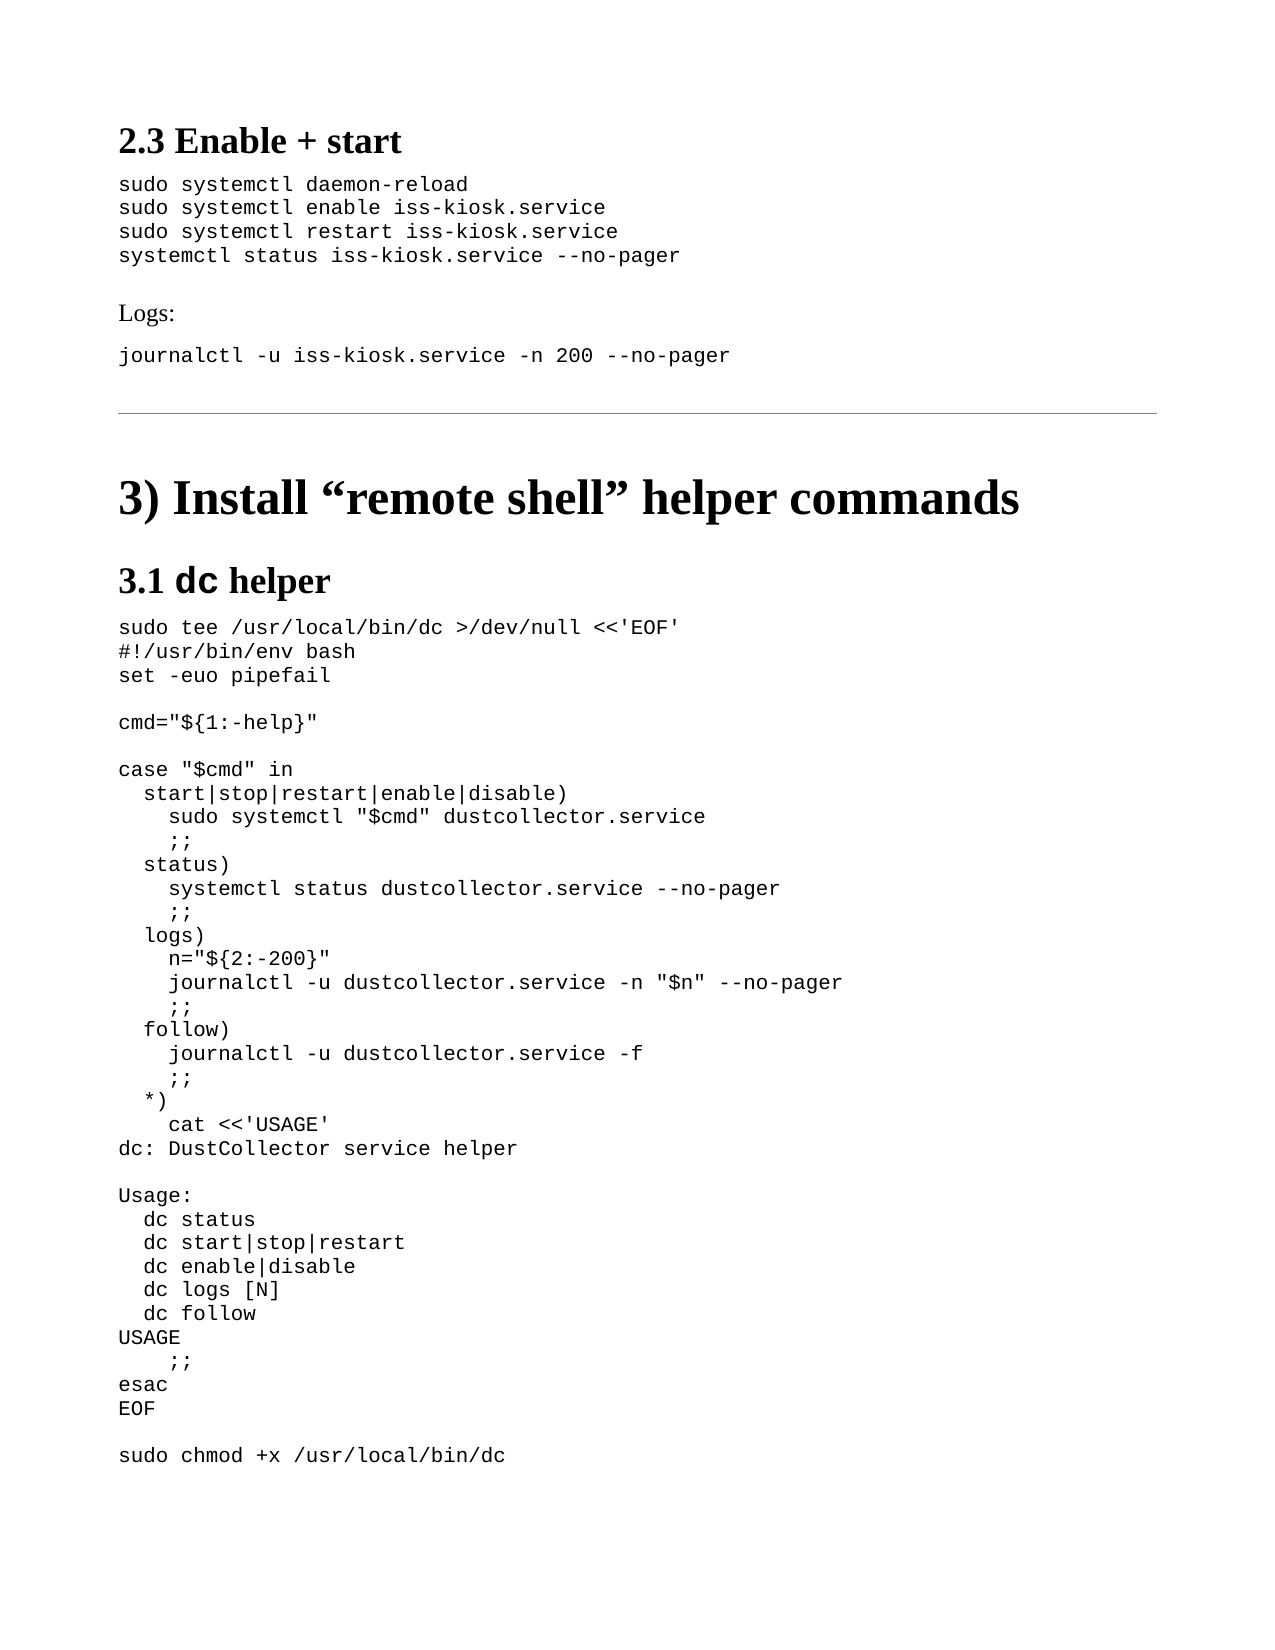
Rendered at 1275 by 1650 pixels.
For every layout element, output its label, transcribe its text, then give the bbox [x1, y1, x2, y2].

subtitle 2.3 Enable + start [118, 118, 1157, 161]
text esac [118, 1374, 1157, 1398]
text ;; [118, 996, 1157, 1019]
text sudo systemctl restart iss-kiosk.service [118, 221, 1157, 245]
text Usage: [118, 1185, 1157, 1208]
text sudo systemctl enable iss-kiosk.service [118, 197, 1157, 221]
text systemctl status iss-kiosk.service --no-pager [118, 245, 1157, 268]
subtitle 3.1 dc helper [118, 559, 1157, 605]
text journalctl -u dustcollector.service -f [118, 1043, 1157, 1067]
text dc follow [118, 1303, 1157, 1327]
text dc start|stop|restart [118, 1232, 1157, 1256]
text sudo chmod +x /usr/local/bin/dc [118, 1445, 1157, 1469]
text EOF [118, 1398, 1157, 1421]
text USAGE [118, 1327, 1157, 1350]
text set -euo pipefail [118, 665, 1157, 688]
text *) [118, 1090, 1157, 1114]
text sudo systemctl daemon-reload [118, 174, 1157, 197]
text ;; [118, 901, 1157, 925]
text start|stop|restart|enable|disable) [118, 783, 1157, 807]
text dc: DustCollector service helper [118, 1138, 1157, 1161]
text sudo systemctl "$cmd" dustcollector.service [118, 807, 1157, 830]
text ;; [118, 1350, 1157, 1374]
text ;; [118, 1067, 1157, 1090]
text cat <<'USAGE' [118, 1114, 1157, 1138]
text logs) [118, 925, 1157, 948]
text sudo tee /usr/local/bin/dc >/dev/null <<'EOF' [118, 617, 1157, 641]
text dc enable|disable [118, 1256, 1157, 1279]
text journalctl -u iss-kiosk.service -n 200 --no-pager [118, 345, 1157, 369]
text Logs: [118, 298, 1157, 327]
text #!/usr/bin/env bash [118, 641, 1157, 665]
text cmd="${1:-help}" [118, 712, 1157, 736]
text journalctl -u dustcollector.service -n "$n" --no-pager [118, 972, 1157, 996]
text follow) [118, 1019, 1157, 1043]
subtitle 3) Install “remote shell” helper commands [118, 468, 1157, 525]
text status) [118, 854, 1157, 877]
text ;; [118, 830, 1157, 854]
text n="${2:-200}" [118, 948, 1157, 972]
text dc logs [N] [118, 1279, 1157, 1303]
text systemctl status dustcollector.service --no-pager [118, 877, 1157, 901]
text dc status [118, 1208, 1157, 1232]
text case "$cmd" in [118, 759, 1157, 783]
